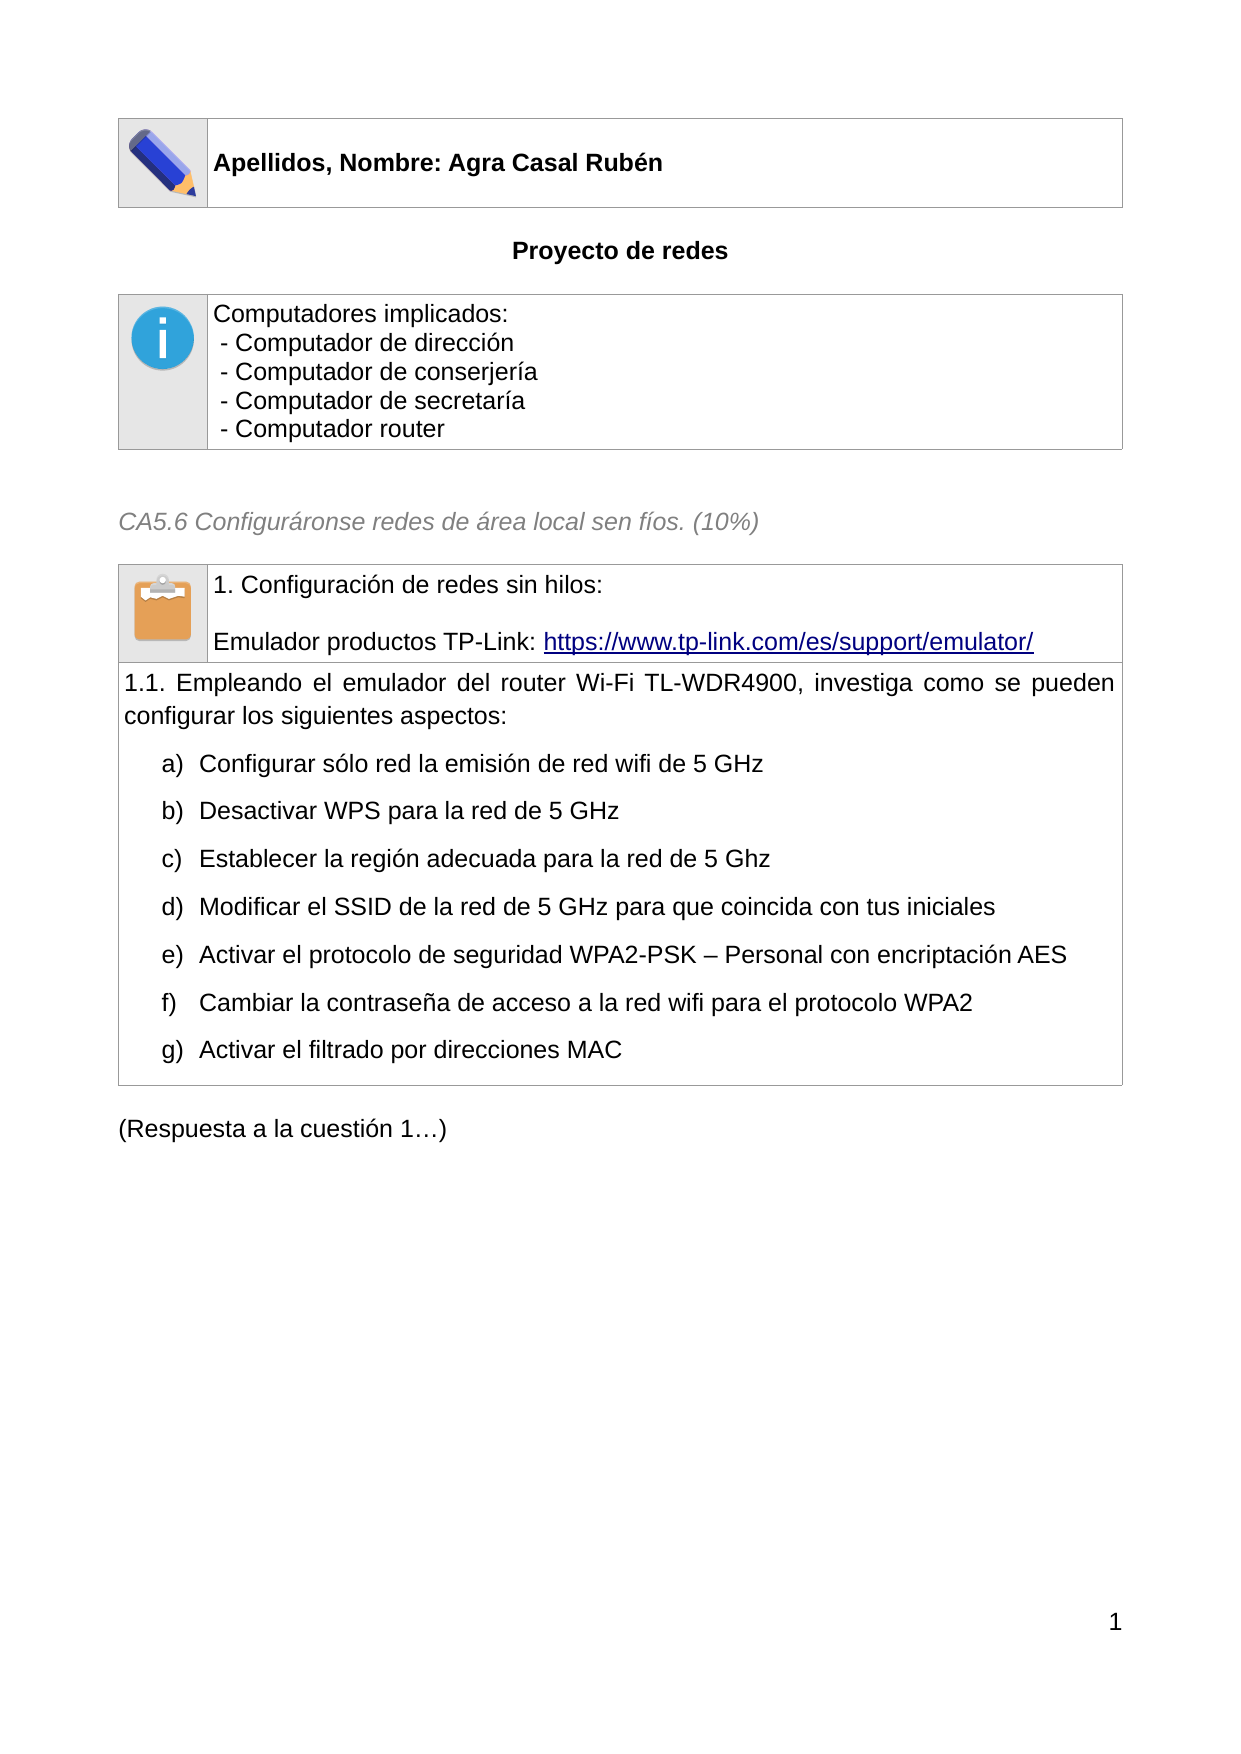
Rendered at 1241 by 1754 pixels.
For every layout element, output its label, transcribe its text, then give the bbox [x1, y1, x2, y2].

text (Respuesta a la cuestión 1…) [118, 1113, 1122, 1142]
text Proyecto de redes [118, 236, 1122, 265]
table_header Computadores implicados: - Computador de dirección - Computador de conserjería - Computador de secretaría - Computador router [208, 295, 1122, 449]
table_cell 1.1. Empleando el emulador del router Wi-Fi TL-WDR4900, investiga como se pueden configurar los siguientes aspectos: Configurar sólo red la emisión de red wifi de 5 GHz Desactivar WPS para la red de 5 GHz Establecer la región adecuada para la red de 5 Ghz Modificar el SSID de la red de 5 GHz para que coincida con tus iniciales Activar el protocolo de seguridad WPA2-PSK – Personal con encriptación AES Cambiar la contraseña de acceso a la red wifi para el protocolo WPA2 Activar el filtrado por direcciones MAC [119, 663, 1122, 1085]
text CA5.6 Configuráronse redes de área local sen fíos. (10%) [118, 507, 1122, 535]
table_header [119, 565, 207, 662]
table_header 1. Configuración de redes sin hilos: Emulador productos TP-Link: https://www.tp-link.com/es/support/emulator/ [208, 565, 1122, 662]
table_header Apellidos, Nombre: Agra Casal Rubén [208, 119, 1122, 207]
table_header [119, 119, 207, 207]
table_header [119, 295, 207, 449]
